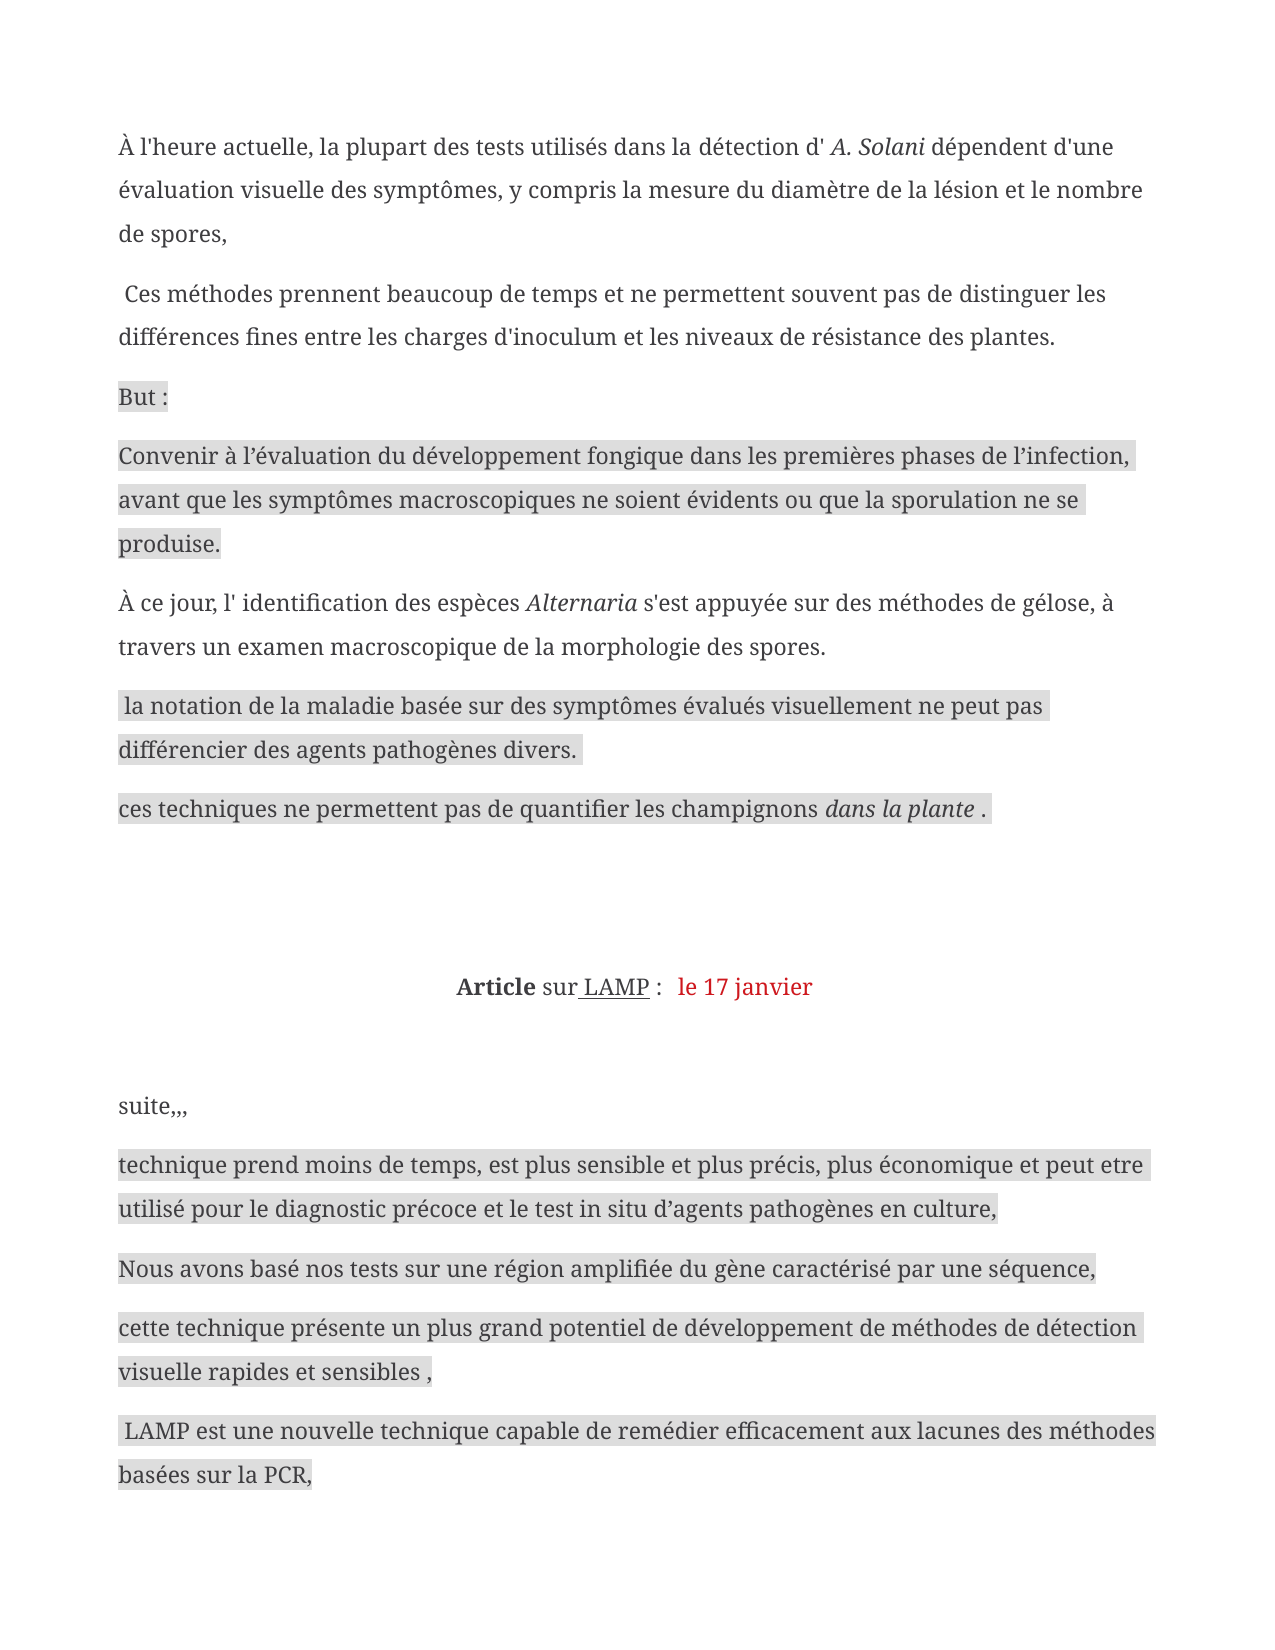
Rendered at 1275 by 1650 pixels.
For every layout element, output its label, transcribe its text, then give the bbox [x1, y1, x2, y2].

text À ce jour, l' identification des espèces Alternaria s'est appuyée sur des méthodes de gélose, à travers un examen macroscopique de la morphologie des spores. [118, 574, 1157, 662]
text Ces méthodes prennent beaucoup de temps et ne permettent souvent pas de distinguer les différences fines entre les charges d'inoculum et les niveaux de résistance des plantes. [118, 265, 1157, 352]
text LAMP est une nouvelle technique capable de remédier efficacement aux lacunes des méthodes basées sur la PCR, [118, 1402, 1157, 1490]
text À l'heure actuelle, la plupart des tests utilisés dans la détection d' A. Solani dépendent d'une évaluation visuelle des symptômes, y compris la mesure du diamètre de la lésion et le nombre de spores, [118, 118, 1157, 249]
text Convenir à l’évaluation du développement fongique dans les premières phases de l’infection, avant que les symptômes macroscopiques ne soient évidents ou que la sporulation ne se produise. [118, 427, 1157, 559]
text Nous avons basé nos tests sur une région amplifiée du gène caractérisé par une séquence, [118, 1240, 1157, 1284]
text But : [118, 368, 1157, 412]
text cette technique présente un plus grand potentiel de développement de méthodes de détection visuelle rapides et sensibles , [118, 1299, 1157, 1387]
text Article sur LAMP : le 17 janvier [118, 959, 1157, 1002]
text technique prend moins de temps, est plus sensible et plus précis, plus économique et peut etre utilisé pour le diagnostic précoce et le test in situ d’agents pathogènes en culture, [118, 1137, 1157, 1224]
text suite,,, [118, 1077, 1157, 1121]
text ces techniques ne permettent pas de quantifier les champignons dans la plante . [118, 781, 1157, 824]
text la notation de la maladie basée sur des symptômes évalués visuellement ne peut pas différencier des agents pathogènes divers. [118, 677, 1157, 765]
